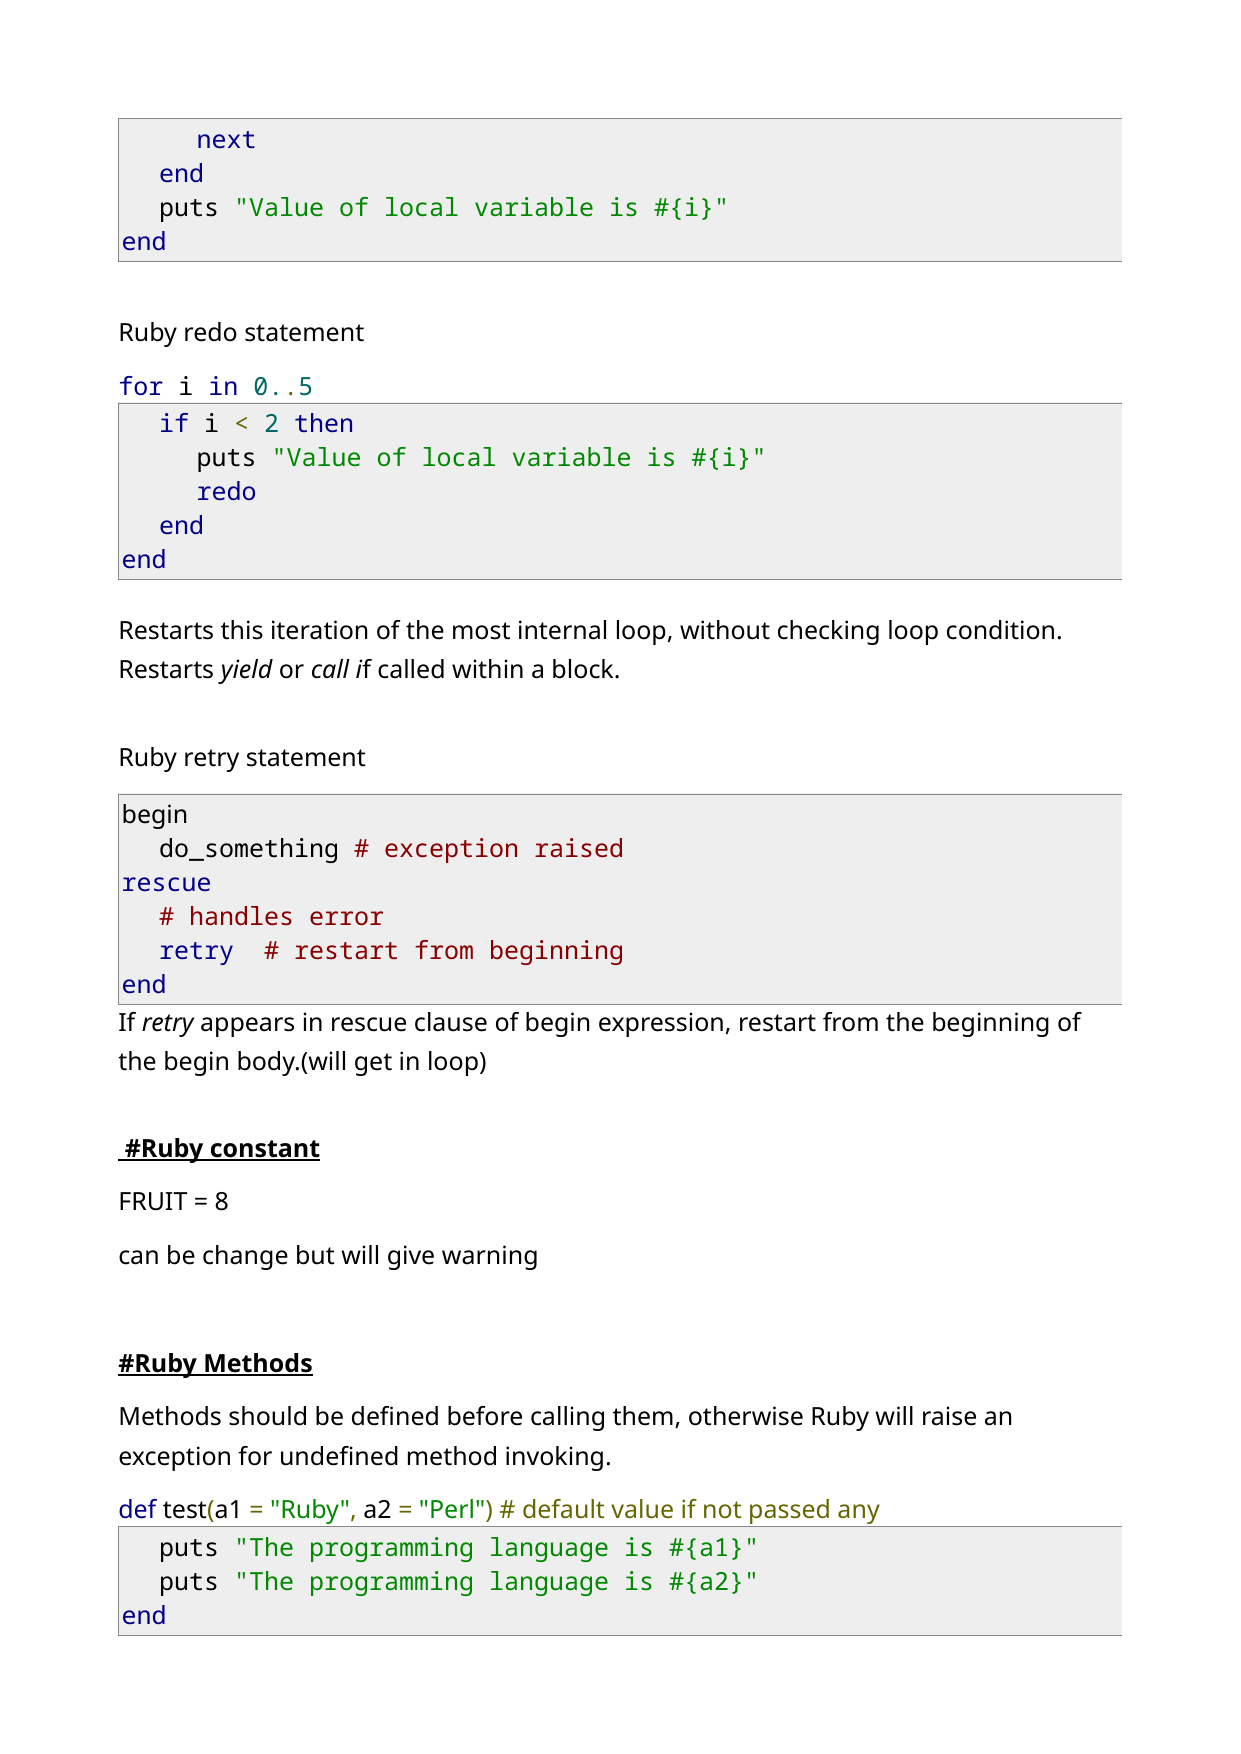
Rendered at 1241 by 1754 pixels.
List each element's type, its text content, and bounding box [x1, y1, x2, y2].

text end [119, 964, 1122, 1004]
text rescue [119, 862, 1122, 896]
text Methods should be defined before calling them, otherwise Ruby will raise an exception for undefined method invoking. [118, 1399, 1122, 1472]
text do_something # exception raised [119, 828, 1122, 862]
text puts "The programming language is #{a2}" [119, 1560, 1122, 1594]
text end [119, 539, 1122, 579]
text def test(a1 = "Ruby", a2 = "Perl") # default value if not passed any [118, 1492, 1122, 1526]
text redo [119, 471, 1122, 504]
text retry # restart from beginning [119, 930, 1122, 964]
text end [119, 504, 1122, 539]
text if i < 2 then [119, 404, 1122, 436]
text #Ruby Methods [118, 1345, 1122, 1379]
text Restarts this iteration of the most internal loop, without checking loop condition. Restarts yield or call if called within a block. [118, 580, 1122, 686]
text Ruby redo statement [118, 314, 1122, 349]
text Ruby retry statement [118, 706, 1122, 774]
text end [119, 1594, 1122, 1635]
text puts "The programming language is #{a1}" [119, 1527, 1122, 1560]
text next [119, 119, 1122, 152]
text puts "Value of local variable is #{i}" [119, 186, 1122, 220]
text FRUIT = 8 [118, 1184, 1122, 1218]
text If retry appears in rescue clause of begin expression, restart from the beginning of the begin body.(will get in loop) [118, 1005, 1122, 1078]
text end [119, 220, 1122, 261]
text end [119, 152, 1122, 186]
text # handles error [119, 896, 1122, 930]
text #Ruby constant [118, 1130, 1122, 1164]
text begin [119, 795, 1122, 828]
text puts "Value of local variable is #{i}" [119, 436, 1122, 471]
text can be change but will give warning [118, 1238, 1122, 1272]
text for i in 0..5 [118, 368, 1122, 402]
